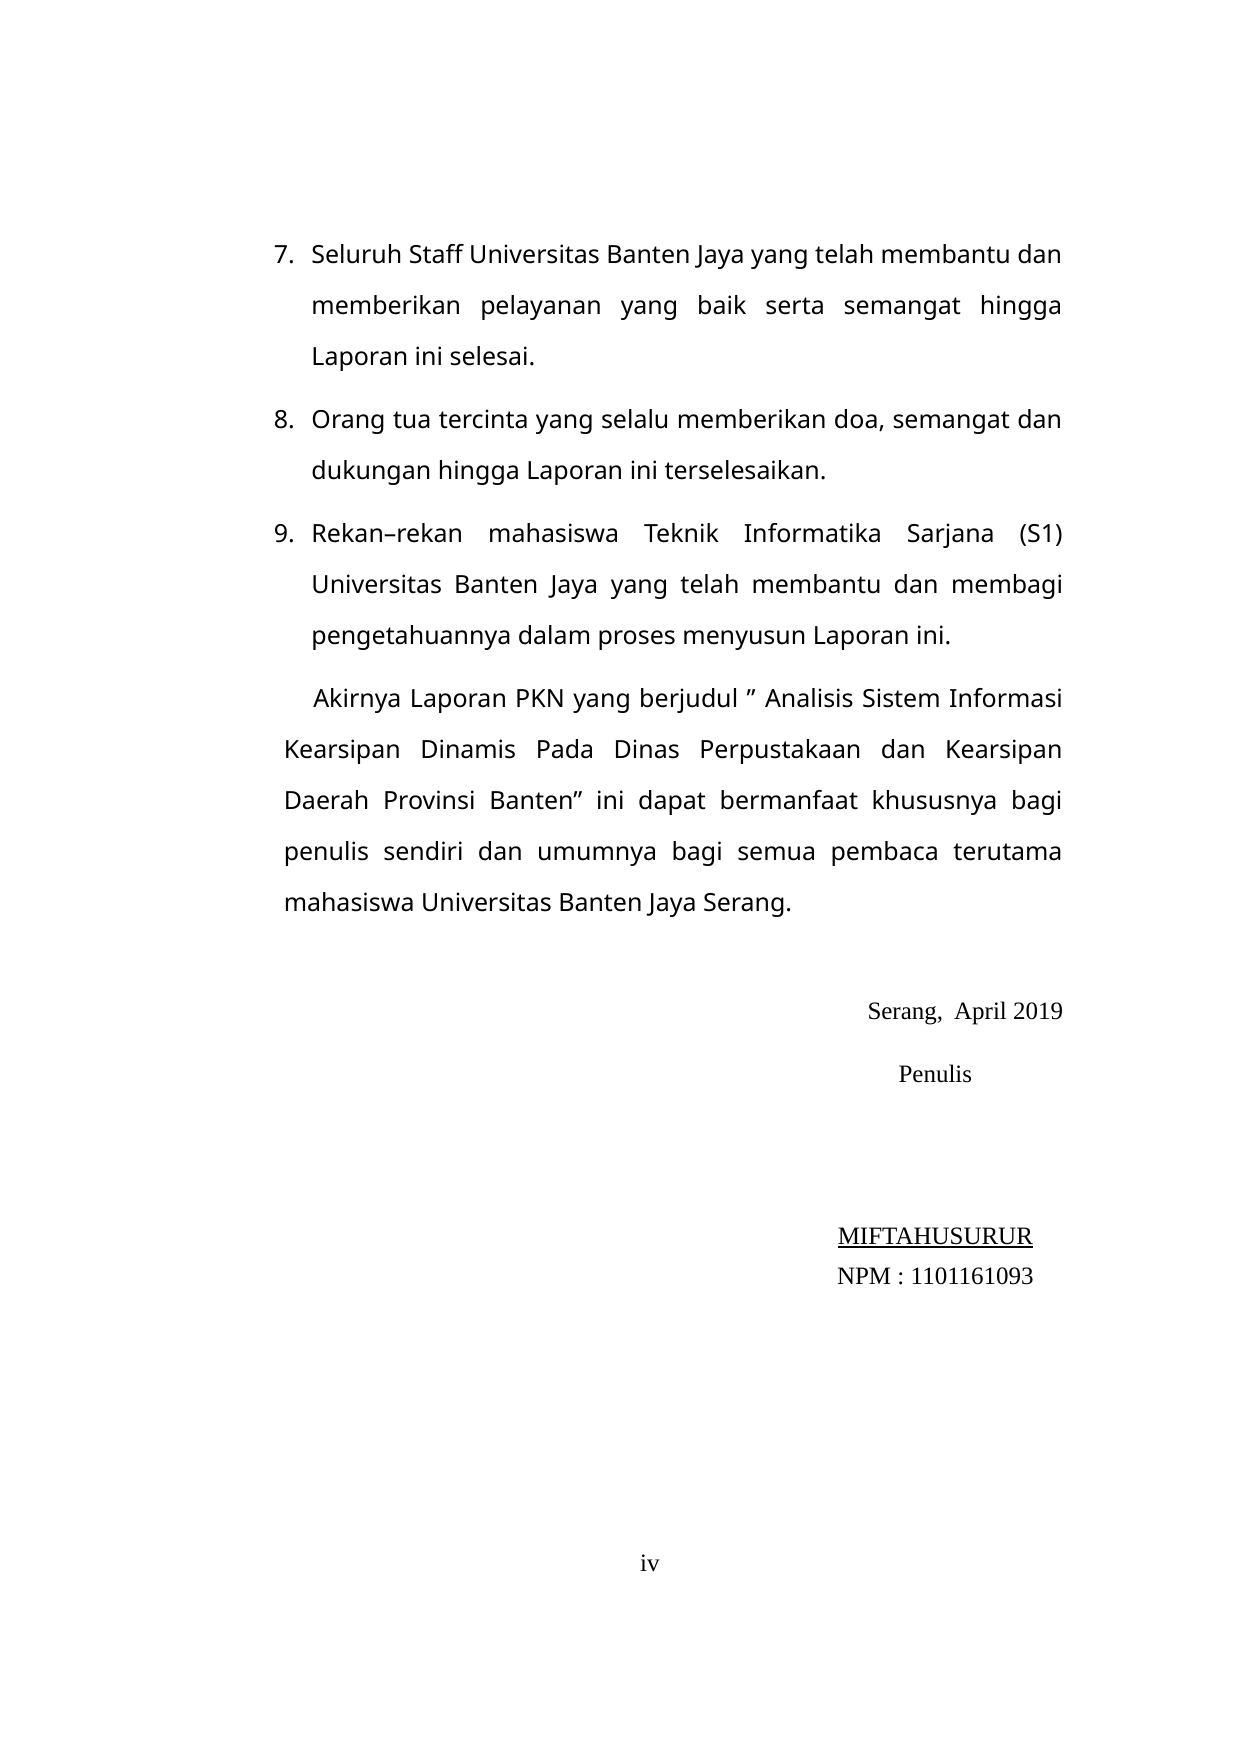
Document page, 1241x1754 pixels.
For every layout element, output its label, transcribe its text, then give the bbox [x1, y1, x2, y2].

list Seluruh Staff Universitas Banten Jaya yang telah membantu dan memberikan pelayanan yang baik serta semangat hingga Laporan ini selesai. [274, 236, 1063, 372]
table_cell NPM : 1101161093 [808, 1256, 1062, 1296]
text Serang, April 2019 [236, 996, 1063, 1025]
list Rekan–rekan mahasiswa Teknik Informatika Sarjana (S1) Universitas Banten Jaya yang telah membantu dan membagi pengetahuannya dalam proses menyusun Laporan ini. [274, 515, 1063, 651]
list Orang tua tercinta yang selalu memberikan doa, semangat dan dukungan hingga Laporan ini terselesaikan. [274, 401, 1063, 486]
table_cell [808, 1094, 1062, 1216]
table_cell MIFTAHUSURUR [808, 1216, 1062, 1256]
text Akirnya Laporan PKN yang berjudul ” Analisis Sistem Informasi Kearsipan Dinamis Pada Dinas Perpustakaan dan Kearsipan Daerah Provinsi Banten” ini dapat bermanfaat khususnya bagi penulis sendiri dan umumnya bagi semua pembaca terutama mahasiswa Universitas Banten Jaya Serang. [283, 680, 1063, 918]
table_header Penulis [808, 1054, 1062, 1094]
